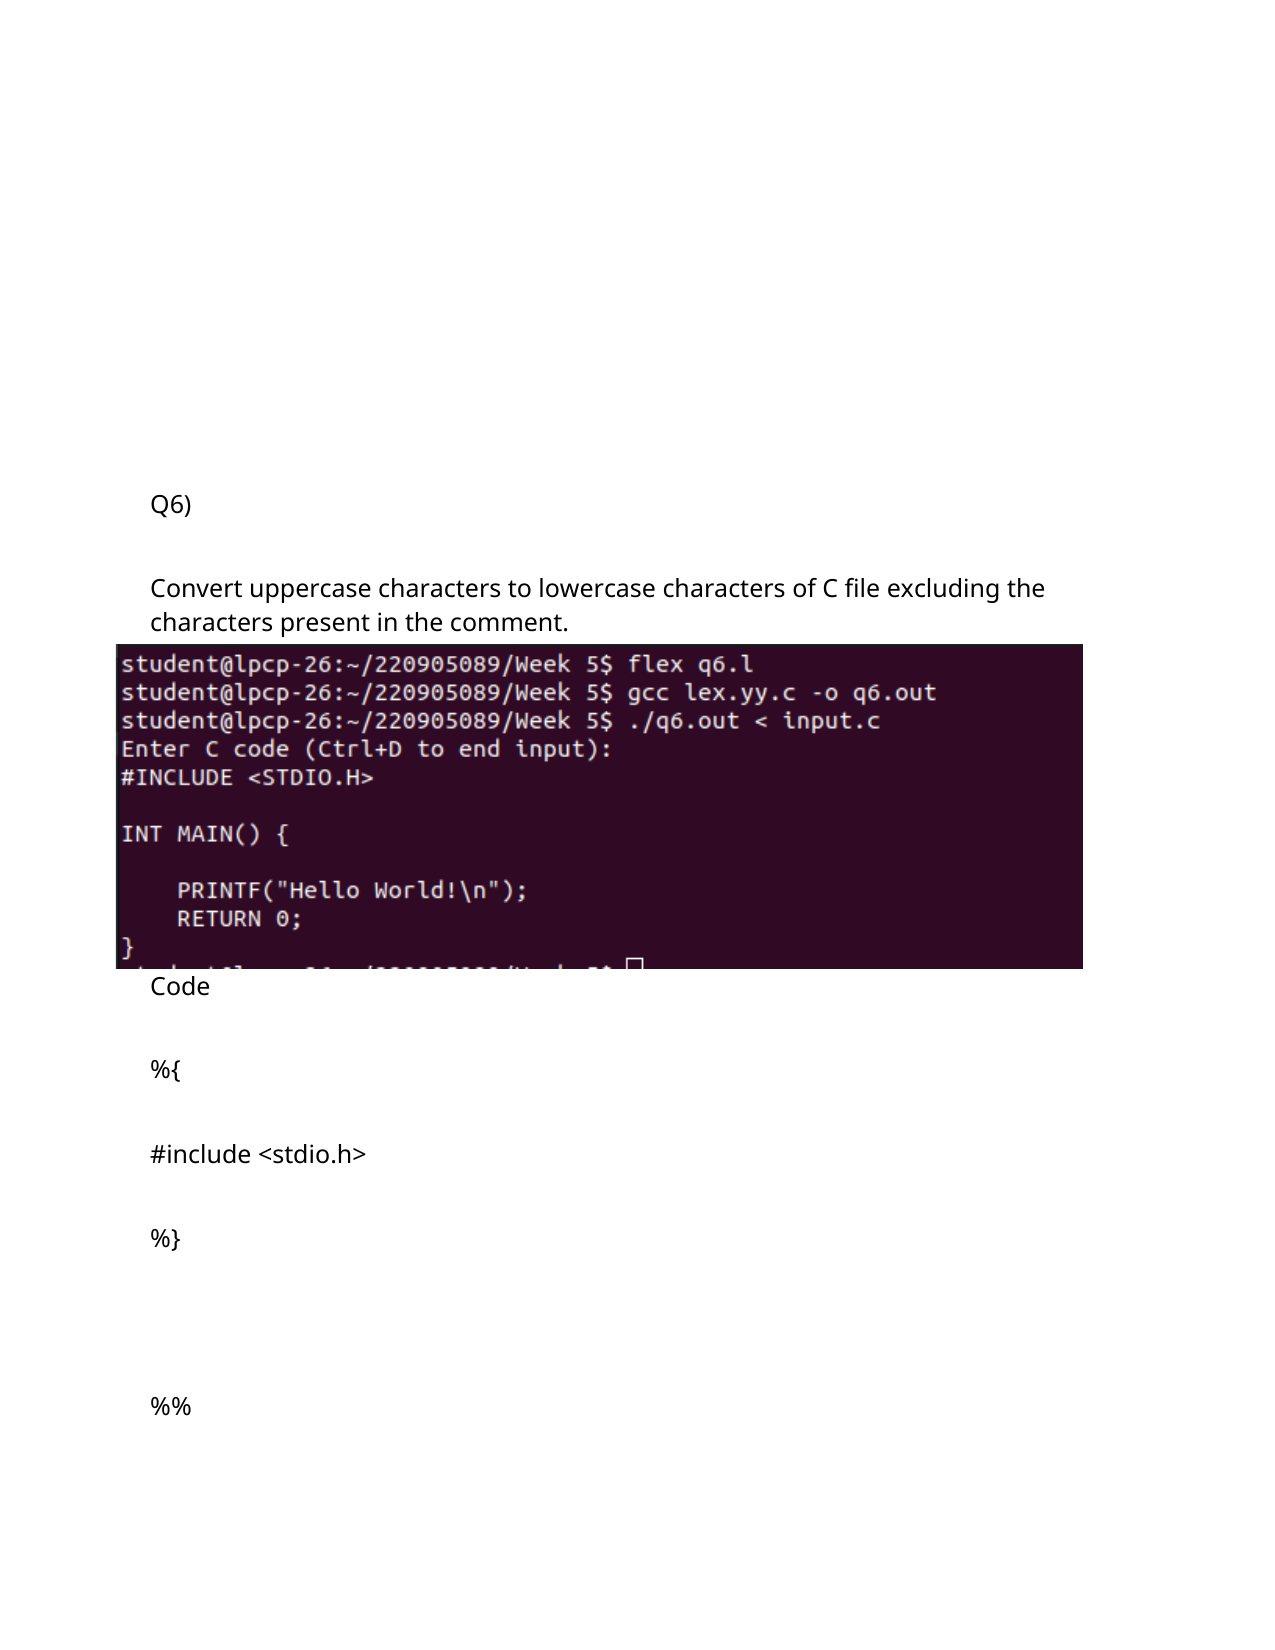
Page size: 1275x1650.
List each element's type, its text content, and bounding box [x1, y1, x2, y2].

text %{ [150, 1052, 1125, 1086]
text Convert uppercase characters to lowercase characters of C file excluding the characters present in the comment. [150, 570, 1125, 638]
text %} [150, 1220, 1125, 1254]
text Q6) [150, 486, 1125, 520]
text #include <stdio.h> [150, 1136, 1125, 1170]
picture [115, 644, 1083, 969]
text %% [150, 1388, 1125, 1422]
text Code [150, 688, 1125, 1002]
